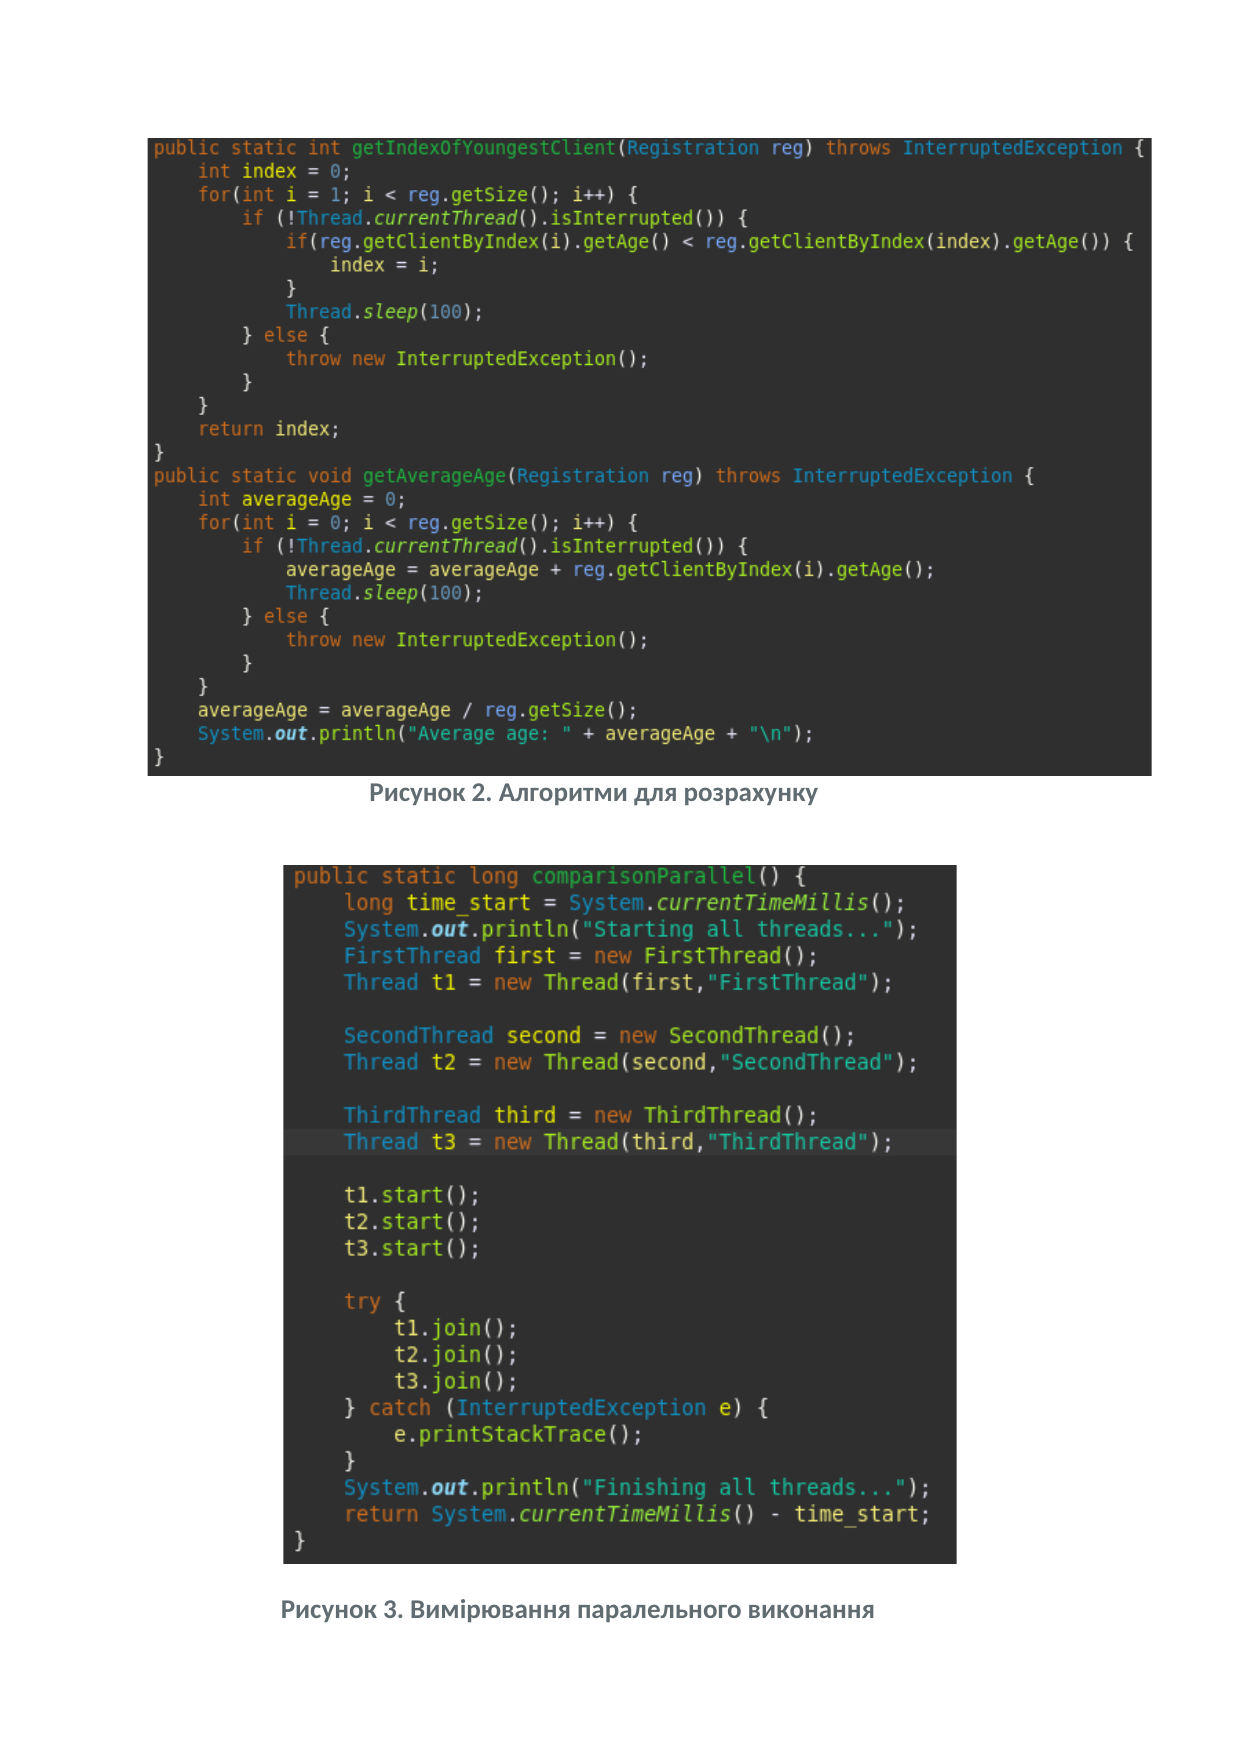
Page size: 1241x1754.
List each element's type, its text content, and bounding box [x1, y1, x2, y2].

picture [283, 865, 957, 1564]
picture [147, 138, 1152, 776]
text Рисунок 2. Алгоритми для розрахунку [148, 776, 1152, 808]
text [148, 117, 1152, 138]
text Рисунок 3. Вимірювання паралельного виконання [148, 1592, 1152, 1625]
